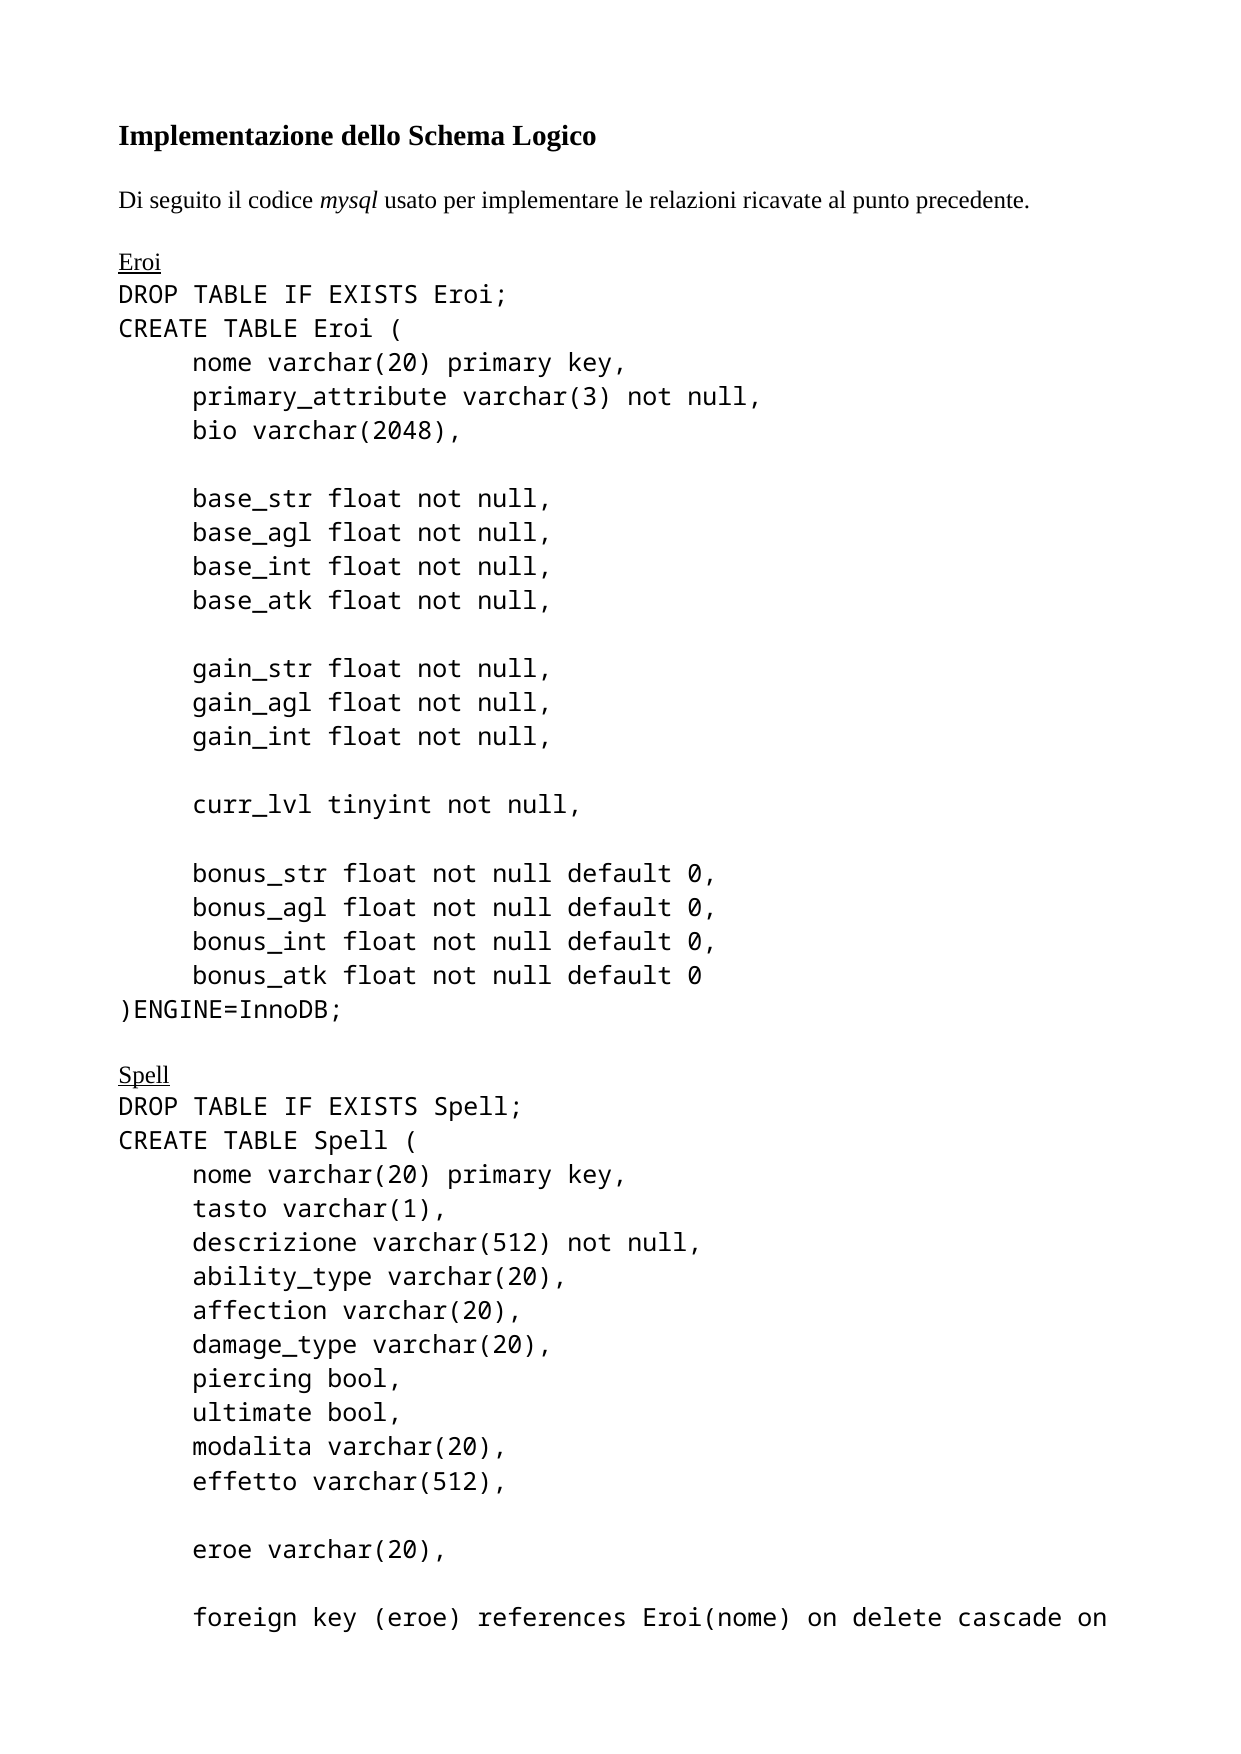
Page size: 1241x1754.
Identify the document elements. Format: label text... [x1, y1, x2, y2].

text CREATE TABLE Eroi ( [118, 310, 1122, 344]
text base_agl float not null, [118, 515, 1122, 549]
text nome varchar(20) primary key, [118, 1157, 1122, 1191]
text Di seguito il codice mysql usato per implementare le relazioni ricavate al punto precedente. [118, 185, 1122, 214]
text affection varchar(20), [118, 1293, 1122, 1327]
text bonus_agl float not null default 0, [118, 889, 1122, 923]
text gain_agl float not null, [118, 685, 1122, 719]
text Implementazione dello Schema Logico [118, 118, 1122, 152]
text ability_type varchar(20), [118, 1259, 1122, 1293]
text bonus_str float not null default 0, [118, 855, 1122, 889]
text gain_int float not null, [118, 719, 1122, 753]
text primary_attribute varchar(3) not null, [118, 378, 1122, 412]
text bonus_int float not null default 0, [118, 923, 1122, 957]
text modalita varchar(20), [118, 1429, 1122, 1463]
text )ENGINE=InnoDB; [118, 992, 1122, 1026]
text eroe varchar(20), [118, 1531, 1122, 1565]
text piercing bool, [118, 1361, 1122, 1395]
text base_int float not null, [118, 549, 1122, 583]
text effetto varchar(512), [118, 1463, 1122, 1497]
text DROP TABLE IF EXISTS Eroi; [118, 276, 1122, 310]
text base_str float not null, [118, 481, 1122, 515]
text base_atk float not null, [118, 583, 1122, 617]
text Spell [118, 1060, 1122, 1088]
text tasto varchar(1), [118, 1191, 1122, 1225]
text DROP TABLE IF EXISTS Spell; [118, 1088, 1122, 1122]
text ultimate bool, [118, 1395, 1122, 1429]
text gain_str float not null, [118, 651, 1122, 685]
text descrizione varchar(512) not null, [118, 1225, 1122, 1259]
text curr_lvl tinyint not null, [118, 787, 1122, 821]
text foreign key (eroe) references Eroi(nome) on delete cascade on [118, 1599, 1122, 1633]
text nome varchar(20) primary key, [118, 344, 1122, 378]
text CREATE TABLE Spell ( [118, 1122, 1122, 1157]
text bio varchar(2048), [118, 412, 1122, 447]
text damage_type varchar(20), [118, 1327, 1122, 1361]
text Eroi [118, 247, 1122, 276]
text bonus_atk float not null default 0 [118, 957, 1122, 992]
